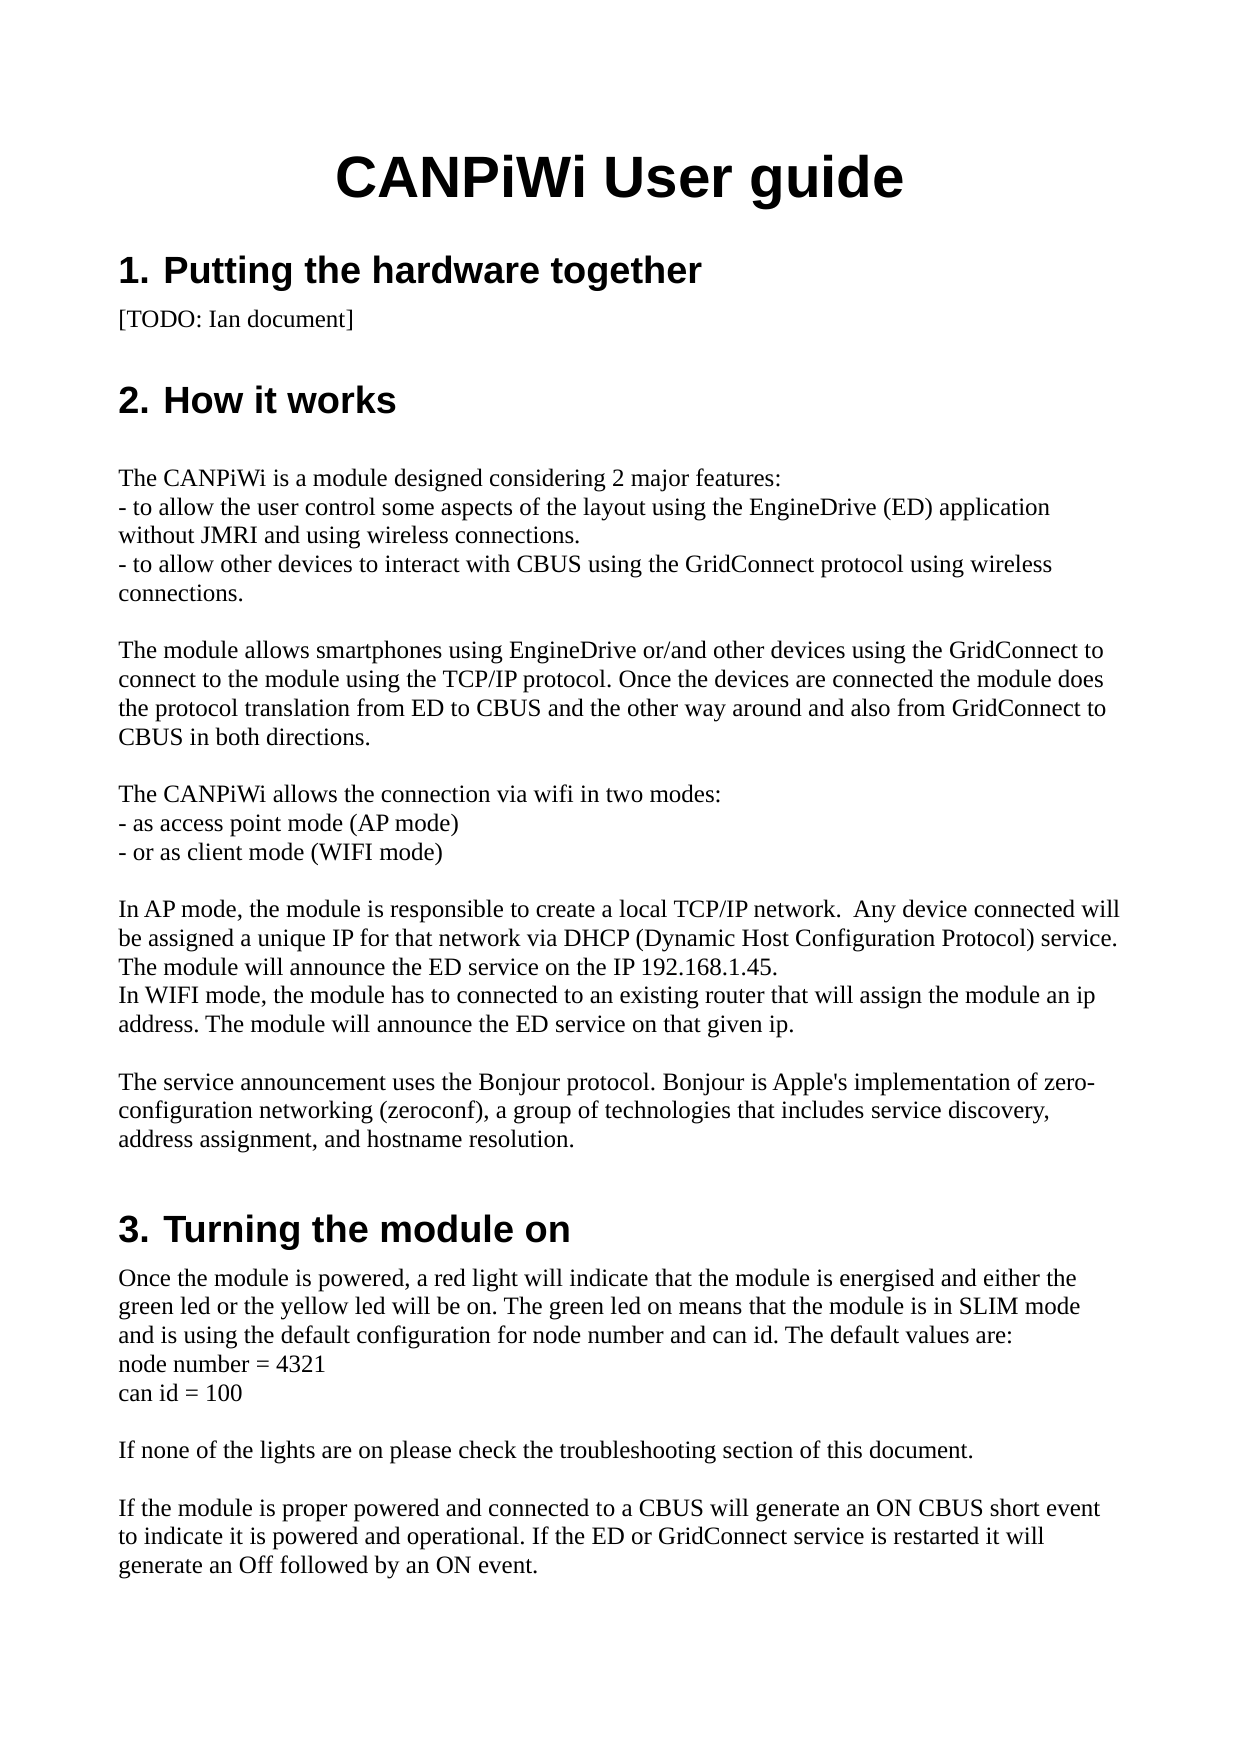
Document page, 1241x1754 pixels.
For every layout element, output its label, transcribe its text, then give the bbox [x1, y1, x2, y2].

text The CANPiWi allows the connection via wifi in two modes: [118, 779, 1122, 808]
subtitle Turning the module on [118, 1207, 1122, 1250]
text [TODO: Ian document] [118, 304, 1122, 333]
text In WIFI mode, the module has to connected to an existing router that will assign the module an ip address. The module will announce the ED service on that given ip. [118, 980, 1122, 1038]
text If the module is proper powered and connected to a CBUS will generate an ON CBUS short event to indicate it is powered and operational. If the ED or GridConnect service is restarted it will generate an Off followed by an ON event. [118, 1493, 1122, 1579]
text Once the module is powered, a red light will indicate that the module is energised and either the green led or the yellow led will be on. The green led on means that the module is in SLIM mode and is using the default configuration for node number and can id. The default values are: [118, 1263, 1122, 1349]
text - to allow other devices to interact with CBUS using the GridConnect protocol using wireless connections. [118, 549, 1122, 607]
text - to allow the user control some aspects of the layout using the EngineDrive (ED) application without JMRI and using wireless connections. [118, 492, 1122, 549]
text The CANPiWi is a module designed considering 2 major features: [118, 463, 1122, 492]
text node number = 4321 [118, 1349, 1122, 1378]
text If none of the lights are on please check the troubleshooting section of this document. [118, 1435, 1122, 1464]
subtitle How it works [118, 378, 1122, 422]
text In AP mode, the module is responsible to create a local TCP/IP network. Any device connected will be assigned a unique IP for that network via DHCP (Dynamic Host Configuration Protocol) service. The module will announce the ED service on the IP 192.168.1.45. [118, 894, 1122, 980]
text - or as client mode (WIFI mode) [118, 837, 1122, 865]
text - as access point mode (AP mode) [118, 808, 1122, 837]
text can id = 100 [118, 1378, 1122, 1406]
subtitle Putting the hardware together [118, 248, 1122, 291]
text The service announcement uses the Bonjour protocol. Bonjour is Apple's implementation of zero-configuration networking (zeroconf), a group of technologies that includes service discovery, address assignment, and hostname resolution. [118, 1067, 1122, 1153]
title CANPiWi User guide [118, 143, 1122, 210]
text The module allows smartphones using EngineDrive or/and other devices using the GridConnect to connect to the module using the TCP/IP protocol. Once the devices are connected the module does the protocol translation from ED to CBUS and the other way around and also from GridConnect to CBUS in both directions. [118, 635, 1122, 750]
